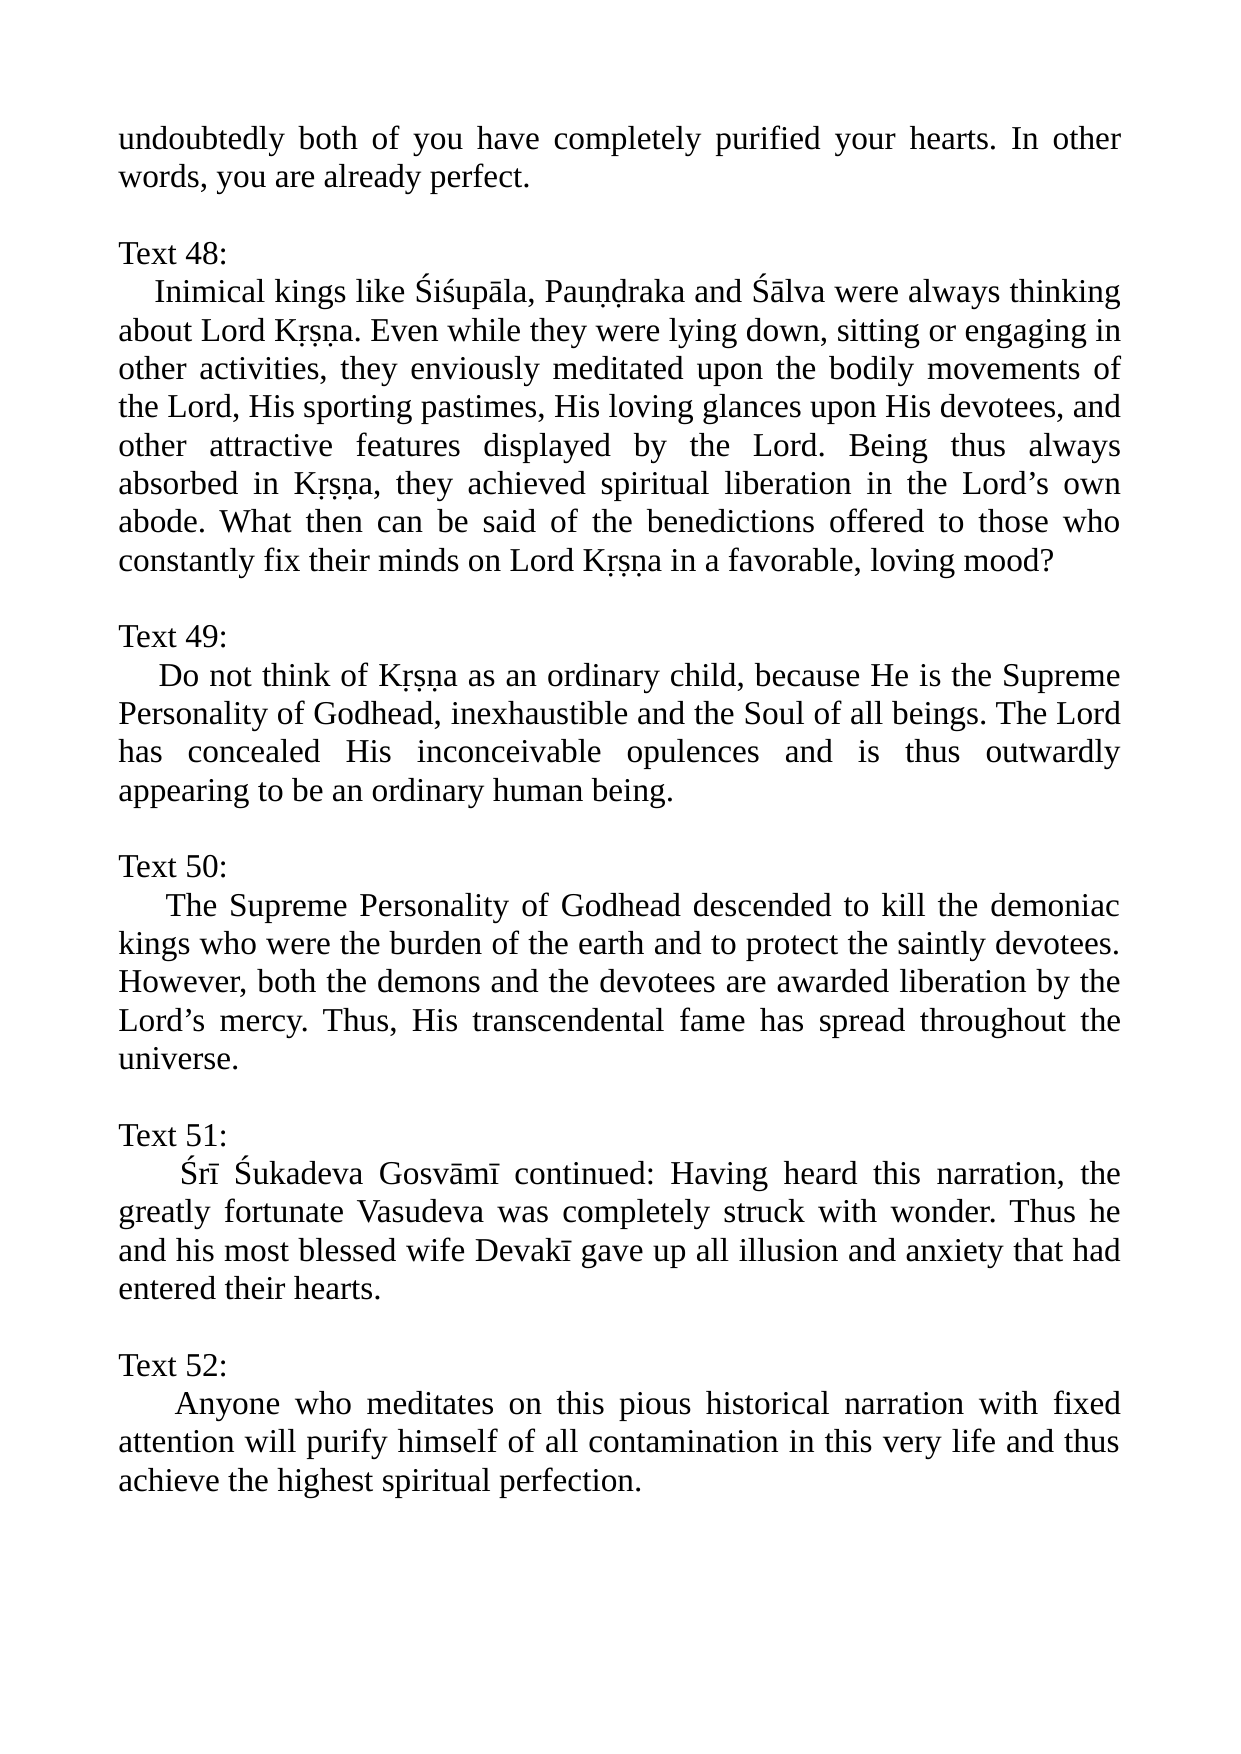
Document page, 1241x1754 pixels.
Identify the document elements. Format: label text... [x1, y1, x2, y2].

text Anyone who meditates on this pious historical narration with fixed attention will purify himself of all contamination in this very life and thus achieve the highest spiritual perfection. [118, 1383, 1122, 1498]
text undoubtedly both of you have completely purified your hearts. In other words, you are already perfect. [118, 118, 1122, 195]
text Text 51: [118, 1115, 1122, 1153]
text Text 48: [118, 233, 1122, 271]
text Do not think of Kṛṣṇa as an ordinary child, because He is the Supreme Personality of Godhead, inexhaustible and the Soul of all beings. The Lord has concealed His inconceivable opulences and is thus outwardly appearing to be an ordinary human being. [118, 655, 1122, 808]
text Śrī Śukadeva Gosvāmī continued: Having heard this narration, the greatly fortunate Vasudeva was completely struck with wonder. Thus he and his most blessed wife Devakī gave up all illusion and anxiety that had entered their hearts. [118, 1153, 1122, 1306]
text Text 49: [118, 616, 1122, 655]
text Text 50: [118, 846, 1122, 885]
text Inimical kings like Śiśupāla, Pauṇḍraka and Śālva were always thinking about Lord Kṛṣṇa. Even while they were lying down, sitting or engaging in other activities, they enviously meditated upon the bodily movements of the Lord, His sporting pastimes, His loving glances upon His devotees, and other attractive features displayed by the Lord. Being thus always absorbed in Kṛṣṇa, they achieved spiritual liberation in the Lord’s own abode. What then can be said of the benedictions offered to those who constantly fix their minds on Lord Kṛṣṇa in a favorable, loving mood? [118, 271, 1122, 578]
text Text 52: [118, 1345, 1122, 1383]
text The Supreme Personality of Godhead descended to kill the demoniac kings who were the burden of the earth and to protect the saintly devotees. However, both the demons and the devotees are awarded liberation by the Lord’s mercy. Thus, His transcendental fame has spread throughout the universe. [118, 885, 1122, 1076]
